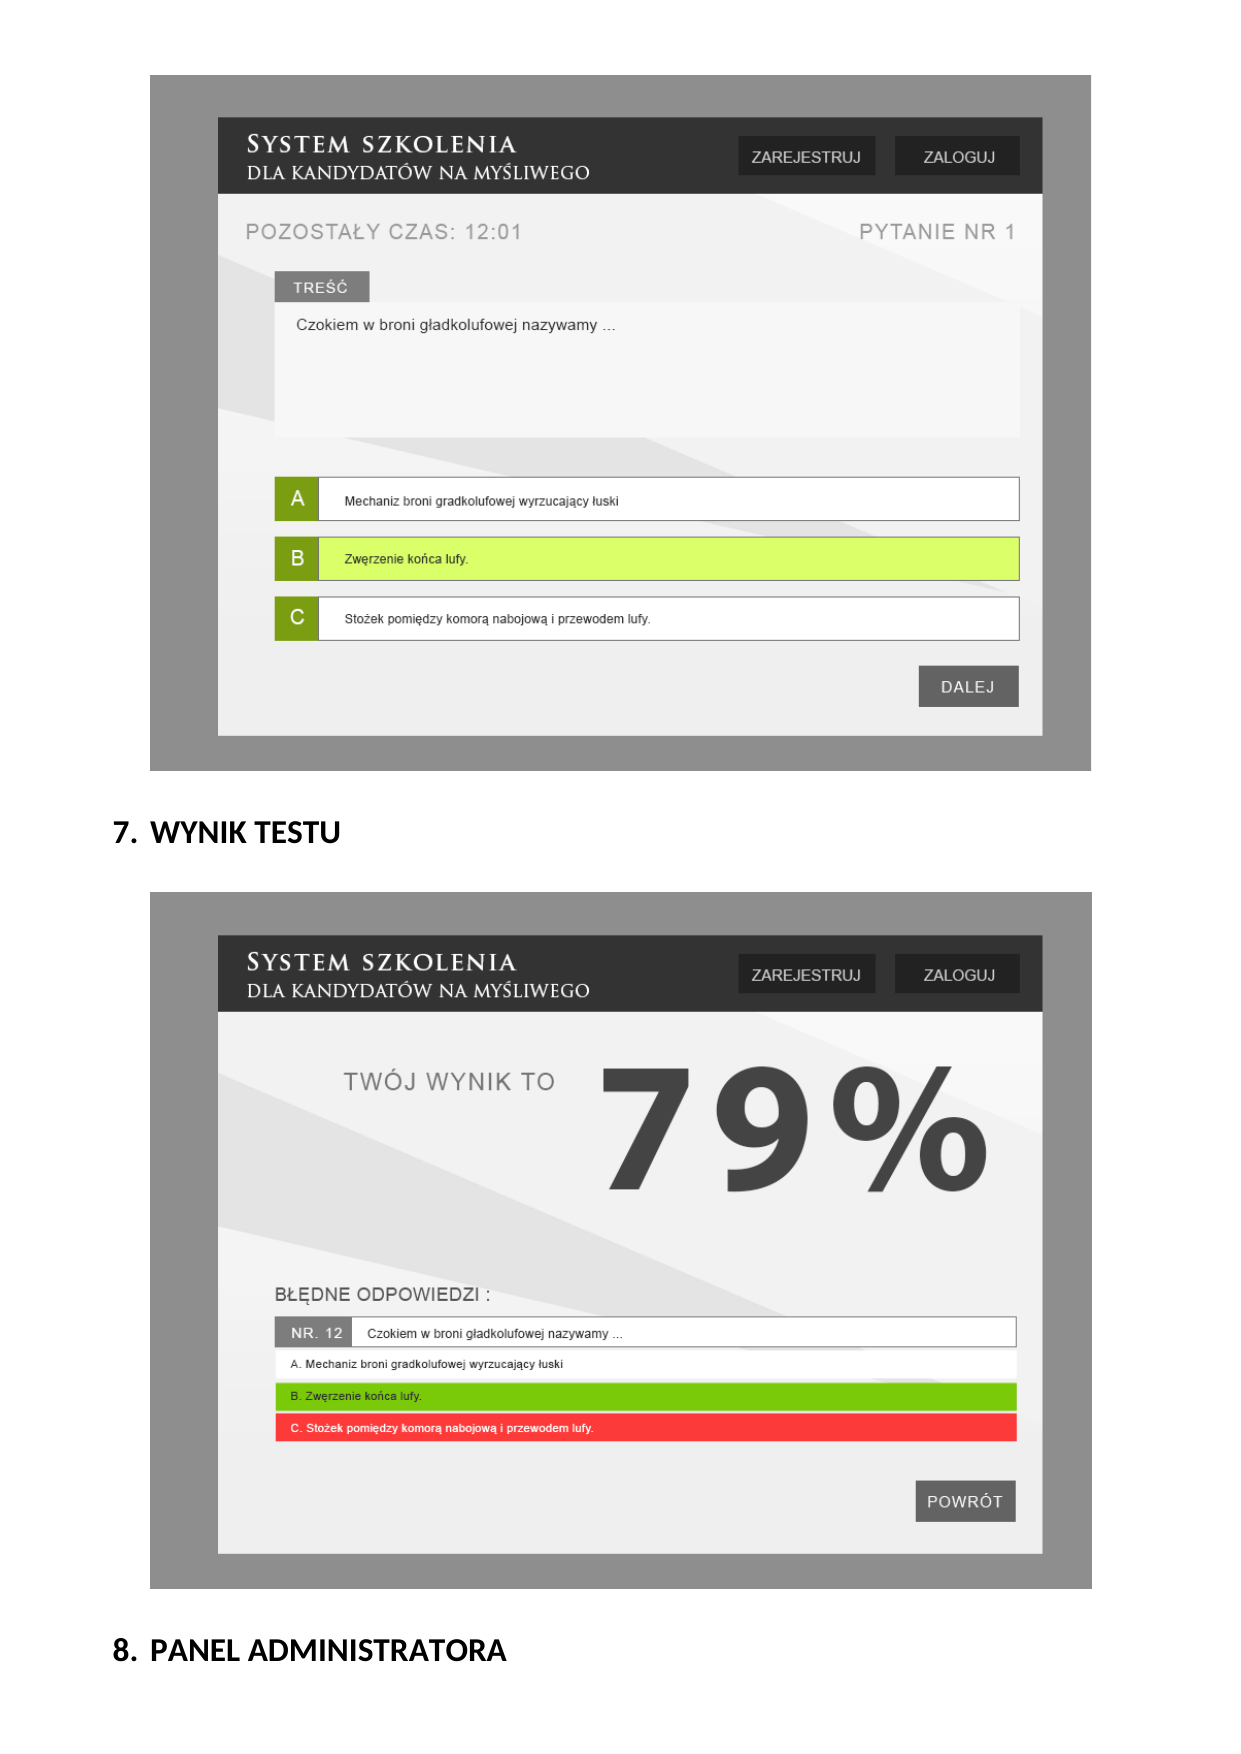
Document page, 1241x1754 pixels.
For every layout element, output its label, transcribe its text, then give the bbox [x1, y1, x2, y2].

list PANEL ADMINISTRATORA [112, 1629, 1165, 1670]
list WYNIK TESTU [112, 811, 1165, 852]
